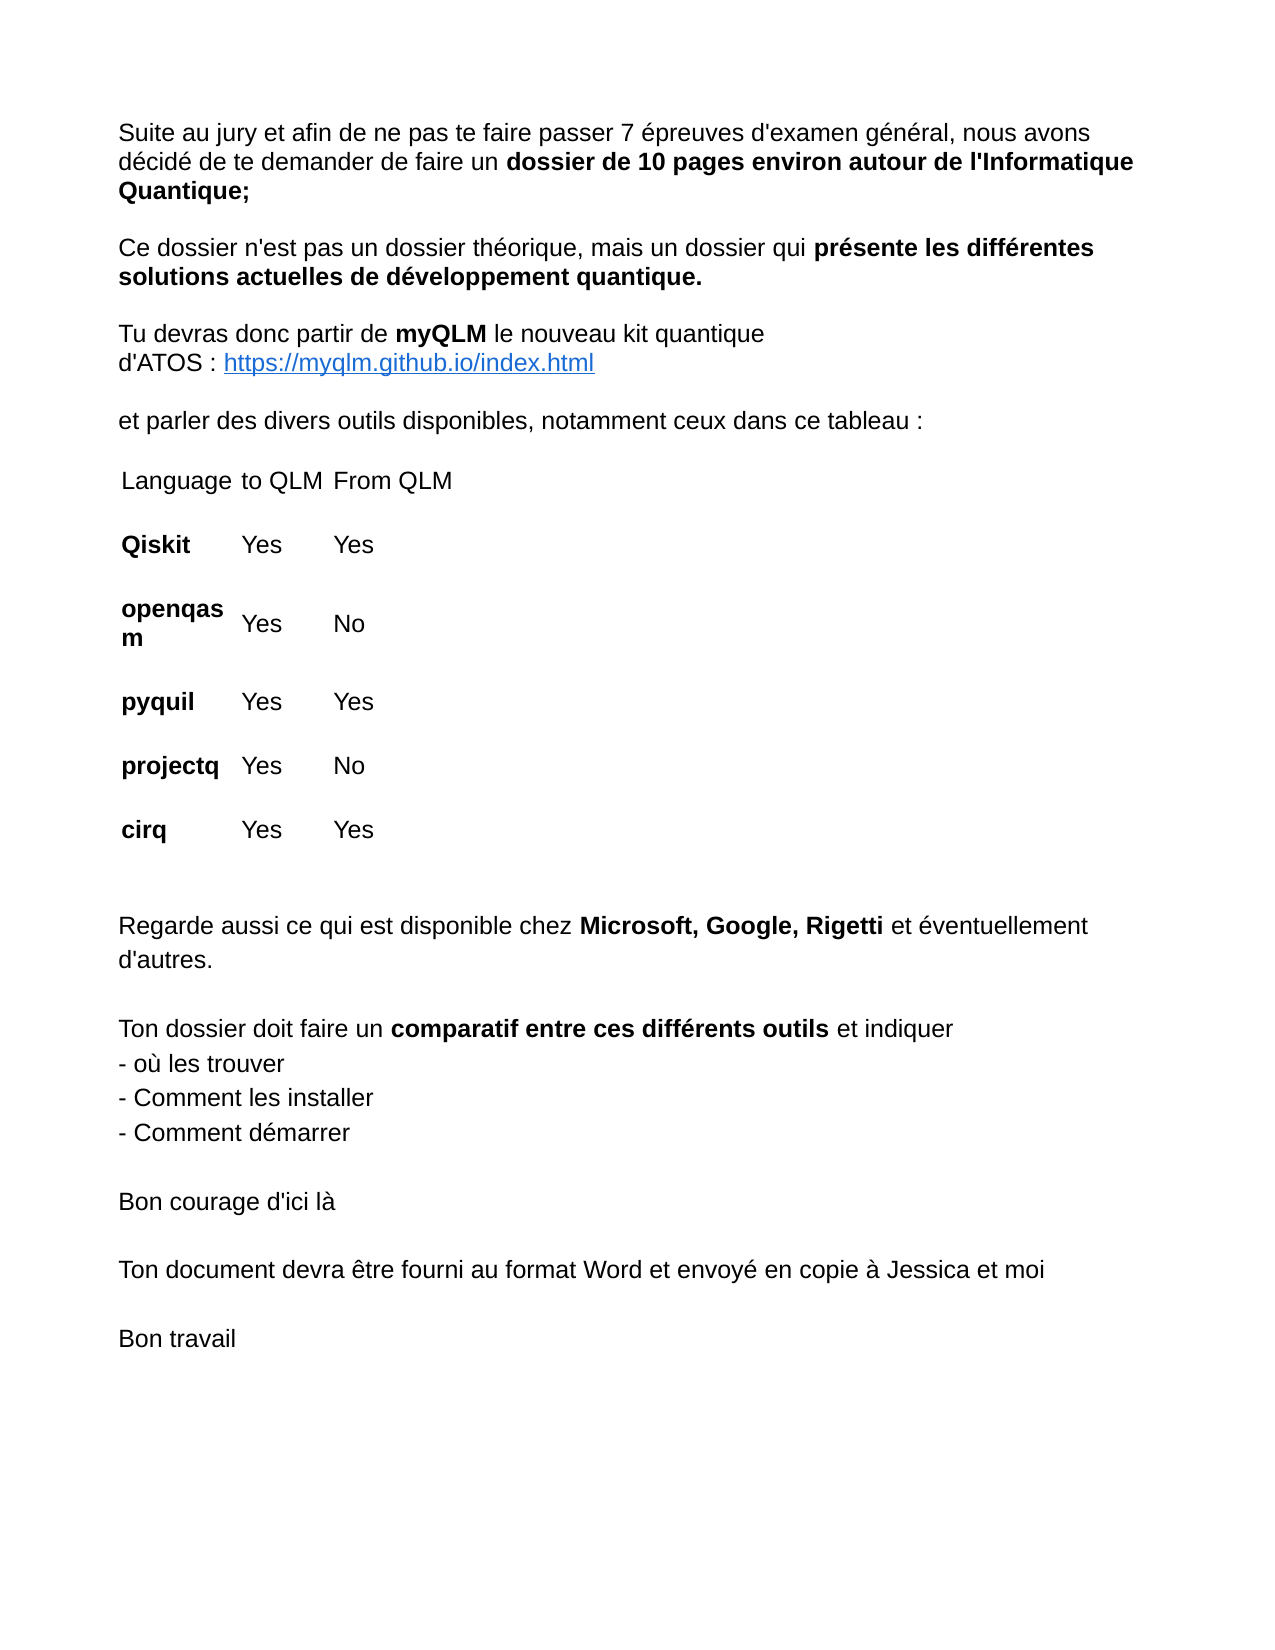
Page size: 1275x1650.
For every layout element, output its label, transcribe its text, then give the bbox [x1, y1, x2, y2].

text Ce dossier n'est pas un dossier théorique, mais un dossier qui présente les différentes solutions actuelles de développement quantique. [118, 233, 1157, 291]
table_cell No [330, 591, 460, 684]
table_cell cirq [118, 812, 238, 876]
text Bon travail [118, 1324, 1157, 1353]
text Ton dossier doit faire un comparatif entre ces différents outils et indiquer [118, 1014, 1157, 1043]
table_header to QLM [238, 463, 330, 527]
table_cell openqasm [118, 591, 238, 684]
text Ton document devra être fourni au format Word et envoyé en copie à Jessica et moi [118, 1256, 1157, 1284]
table_header Language [118, 463, 238, 527]
text - Comment démarrer [118, 1118, 1157, 1146]
text Tu devras donc partir de myQLM le nouveau kit quantique d'ATOS : https://myqlm.github.io/index.html [118, 319, 1157, 377]
table_header From QLM [330, 463, 460, 527]
table_cell Yes [330, 527, 460, 591]
table_cell Yes [330, 684, 460, 748]
text Suite au jury et afin de ne pas te faire passer 7 épreuves d'examen général, nous avons décidé de te demander de faire un dossier de 10 pages environ autour de l'Informatique Quantique; [118, 118, 1157, 204]
text Bon courage d'ici là [118, 1187, 1157, 1215]
table_cell Yes [238, 527, 330, 591]
table_cell Qiskit [118, 527, 238, 591]
text - Comment les installer [118, 1083, 1157, 1112]
table_cell pyquil [118, 684, 238, 748]
table_cell Yes [330, 812, 460, 876]
text et parler des divers outils disponibles, notamment ceux dans ce tableau : [118, 406, 1157, 434]
table_cell Yes [238, 812, 330, 876]
table_cell Yes [238, 591, 330, 684]
text - où les trouver [118, 1049, 1157, 1077]
table_cell Yes [238, 684, 330, 748]
table_cell Yes [238, 748, 330, 812]
table_cell projectq [118, 748, 238, 812]
table_cell No [330, 748, 460, 812]
text Regarde aussi ce qui est disponible chez Microsoft, Google, Rigetti et éventuellement d'autres. [118, 911, 1157, 974]
